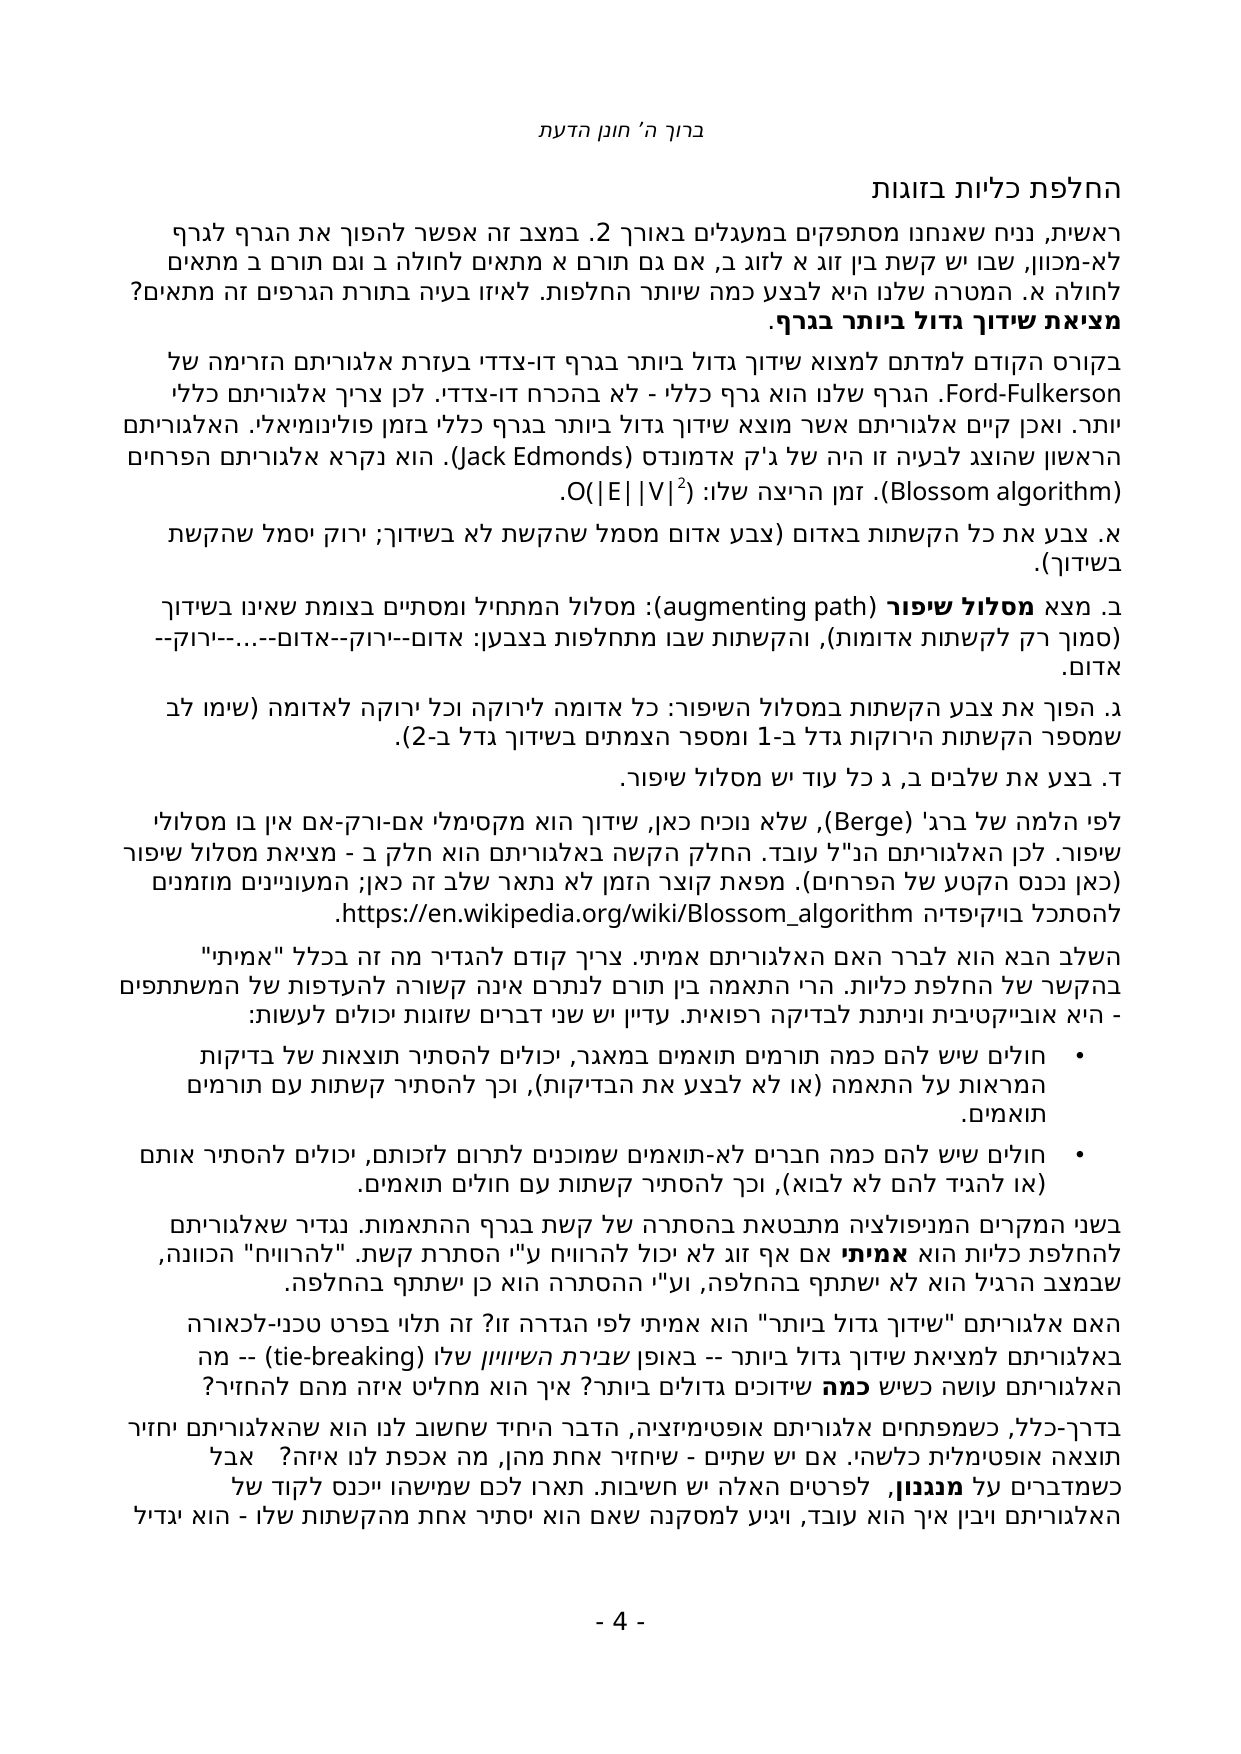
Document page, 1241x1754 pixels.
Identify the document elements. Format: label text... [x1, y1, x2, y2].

text בשני המקרים המניפולציה מתבטאת בהסתרה של קשת בגרף ההתאמות. נגדיר שאלגוריתם להחלפת כליות הוא אמיתי אם אף זוג לא יכול להרוויח ע"י הסתרת קשת. "להרוויח" הכוונה, שבמצב הרגיל הוא לא ישתתף בהחלפה, וע"י ההסתרה הוא כן ישתתף בהחלפה. [118, 1210, 1122, 1298]
subtitle החלפת כליות בזוגות [118, 172, 1122, 206]
text לפי הלמה של ברג' (Berge), שלא נוכיח כאן, שידוך הוא מקסימלי אם-ורק-אם אין בו מסלולי שיפור. לכן האלגוריתם הנ"ל עובד. החלק הקשה באלגוריתם הוא חלק ב - מציאת מסלול שיפור (כאן נכנס הקטע של הפרחים). מפאת קוצר הזמן לא נתאר שלב זה כאן; המעוניינים מוזמנים להסתכל בויקיפדיה https://en.wikipedia.org/wiki/Blossom_algorithm. [118, 804, 1122, 930]
text ג. הפוך את צבע הקשתות במסלול השיפור: כל אדומה לירוקה וכל ירוקה לאדומה (שימו לב שמספר הקשתות הירוקות גדל ב-1 ומספר הצמתים בשידוך גדל ב-2). [118, 693, 1122, 751]
text השלב הבא הוא לברר האם האלגוריתם אמיתי. צריך קודם להגדיר מה זה בכלל "אמיתי" בהקשר של החלפת כליות. הרי התאמה בין תורם לנתרם אינה קשורה להעדפות של המשתתפים - היא אובייקטיבית וניתנת לבדיקה רפואית. עדיין יש שני דברים שזוגות יכולים לעשות: [118, 942, 1122, 1029]
text בקורס הקודם למדתם למצוא שידוך גדול ביותר בגרף דו-צדדי בעזרת אלגוריתם הזרימה של Ford-Fulkerson. הגרף שלנו הוא גרף כללי - לא בהכרח דו-צדדי. לכן צריך אלגוריתם כללי יותר. ואכן קיים אלגוריתם אשר מוצא שידוך גדול ביותר בגרף כללי בזמן פולינומיאלי. האלגוריתם הראשון שהוצג לבעיה זו היה של ג'ק אדמונדס (Jack Edmonds). הוא נקרא אלגוריתם הפרחים (Blossom algorithm). זמן הריצה שלו: O(|E||V|2). [118, 347, 1122, 507]
text האם אלגוריתם "שידוך גדול ביותר" הוא אמיתי לפי הגדרה זו? זה תלוי בפרט טכני-לכאורה באלגוריתם למציאת שידוך גדול ביותר -- באופן שבירת השיוויון שלו (tie-breaking) -- מה האלגוריתם עושה כשיש כמה שידוכים גדולים ביותר? איך הוא מחליט איזה מהם להחזיר? [118, 1309, 1122, 1402]
text א. צבע את כל הקשתות באדום (צבע אדום מסמל שהקשת לא בשידוך; ירוק יסמל שהקשת בשידוך). [118, 519, 1122, 577]
list חולים שיש להם כמה תורמים תואמים במאגר, יכולים להסתיר תוצאות של בדיקות המראות על התאמה (או לא לבצע את הבדיקות), וכך להסתיר קשתות עם תורמים תואמים. [118, 1041, 1084, 1128]
text ב. מצא מסלול שיפור (augmenting path): מסלול המתחיל ומסתיים בצומת שאינו בשידוך (סמוך רק לקשתות אדומות), והקשתות שבו מתחלפות בצבען: אדום--ירוק--אדום--...--ירוק--אדום. [118, 589, 1122, 681]
text ד. בצע את שלבים ב, ג כל עוד יש מסלול שיפור. [118, 763, 1122, 792]
text ראשית, נניח שאנחנו מסתפקים במעגלים באורך 2. במצב זה אפשר להפוך את הגרף לגרף לא-מכוון, שבו יש קשת בין זוג א לזוג ב, אם גם תורם א מתאים לחולה ב וגם תורם ב מתאים לחולה א. המטרה שלנו היא לבצע כמה שיותר החלפות. לאיזו בעיה בתורת הגרפים זה מתאים? מציאת שידוך גדול ביותר בגרף. [118, 218, 1122, 335]
text בדרך-כלל, כשמפתחים אלגוריתם אופטימיזציה, הדבר היחיד שחשוב לנו הוא שהאלגוריתם יחזיר תוצאה אופטימלית כלשהי. אם יש שתיים - שיחזיר אחת מהן, מה אכפת לנו איזה? אבל כשמדברים על מנגנון, לפרטים האלה יש חשיבות. תארו לכם שמישהו ייכנס לקוד של האלגוריתם ויבין איך הוא עובד, ויגיע למסקנה שאם הוא יסתיר אחת מהקשתות שלו - הוא יגדיל [118, 1413, 1122, 1530]
list חולים שיש להם כמה חברים לא-תואמים שמוכנים לתרום לזכותם, יכולים להסתיר אותם (או להגיד להם לא לבוא), וכך להסתיר קשתות עם חולים תואמים. [118, 1140, 1084, 1198]
